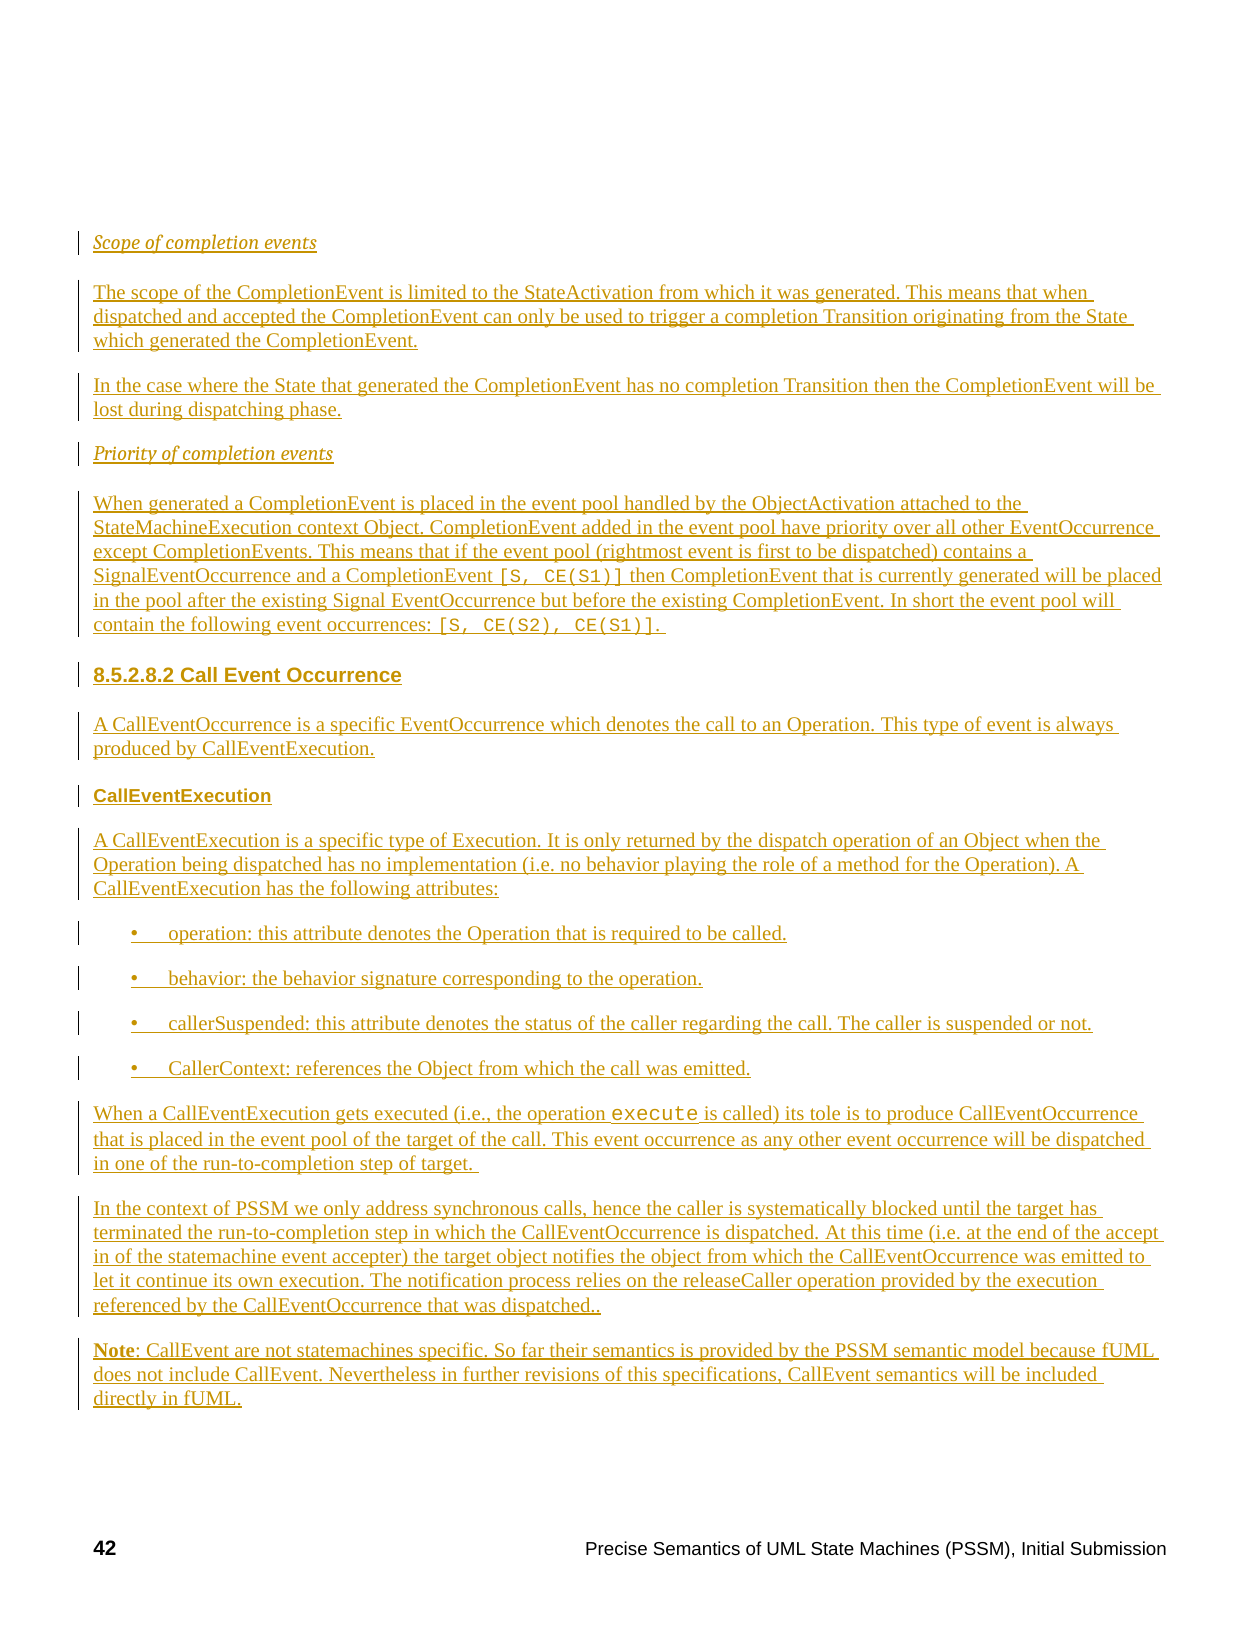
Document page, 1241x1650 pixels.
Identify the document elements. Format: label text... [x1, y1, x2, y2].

text Note: CallEvent are not statemachines specific. So far their semantics is provided by the PSSM semantic model because fUML does not include CallEvent. Nevertheless in further revisions of this specifications, CallEvent semantics will be included directly in fUML. [93, 1338, 1164, 1410]
text A CallEventExecution is a specific type of Execution. It is only returned by the dispatch operation of an Object when the Operation being dispatched has no implementation (i.e. no behavior playing the role of a method for the Operation). A CallEventExecution has the following attributes: [93, 828, 1164, 900]
text The scope of the CompletionEvent is limited to the StateActivation from which it was generated. This means that when dispatched and accepted the CompletionEvent can only be used to trigger a completion Transition originating from the State which generated the CompletionEvent. [93, 279, 1164, 352]
list callerSuspended: this attribute denotes the status of the caller regarding the call. The caller is suspended or not. [131, 1011, 1164, 1035]
list CallerContext: references the Object from which the call was emitted. [131, 1056, 1164, 1080]
subtitle Priority of completion events [93, 442, 1164, 466]
text When generated a CompletionEvent is placed in the event pool handled by the ObjectActivation attached to the StateMachineExecution context Object. CompletionEvent added in the event pool have priority over all other EventOccurrence except CompletionEvents. This means that if the event pool (rightmost event is first to be dispatched) contains a SignalEventOccurrence and a CompletionEvent [S, CE(S1)] then CompletionEvent that is currently generated will be placed in the pool after the existing Signal EventOccurrence but before the existing CompletionEvent. In short the event pool will contain the following event occurrences: [S, CE(S2), CE(S1)]. [93, 491, 1164, 637]
text A CallEventOccurrence is a specific EventOccurrence which denotes the call to an Operation. This type of event is always produced by CallEventExecution. [93, 712, 1164, 760]
subtitle CallEventExecution [93, 785, 1164, 807]
text in of the statemachine event accepter) the target object notifies the object from which the CallEventOccurrence was emitted to let it continue its own execution. The notification process relies on the releaseCaller operation provided by the execution referenced by the CallEventOccurrence that was dispatched.. [93, 1242, 1164, 1317]
text In the case where the State that generated the CompletionEvent has no completion Transition then the CompletionEvent will be lost during dispatching phase. [93, 373, 1164, 421]
text When a CallEventExecution gets executed (i.e., the operation execute is called) its tole is to produce CallEventOccurrence that is placed in the event pool of the target of the call. This event occurrence as any other event occurrence will be dispatched in one of the run-to-completion step of target. [93, 1101, 1164, 1175]
text In the context of PSSM we only address synchronous calls, hence the caller is systematically blocked until the target has terminated the run-to-completion step in which the CallEventOccurrence is dispatched. At this time (i.e. at the end of the accept [93, 1196, 1164, 1241]
subtitle Call Event Occurrence [93, 662, 1164, 687]
list behavior: the behavior signature corresponding to the operation. [131, 966, 1164, 990]
list operation: this attribute denotes the Operation that is required to be called. [131, 921, 1164, 945]
subtitle Scope of completion events [93, 231, 1164, 255]
